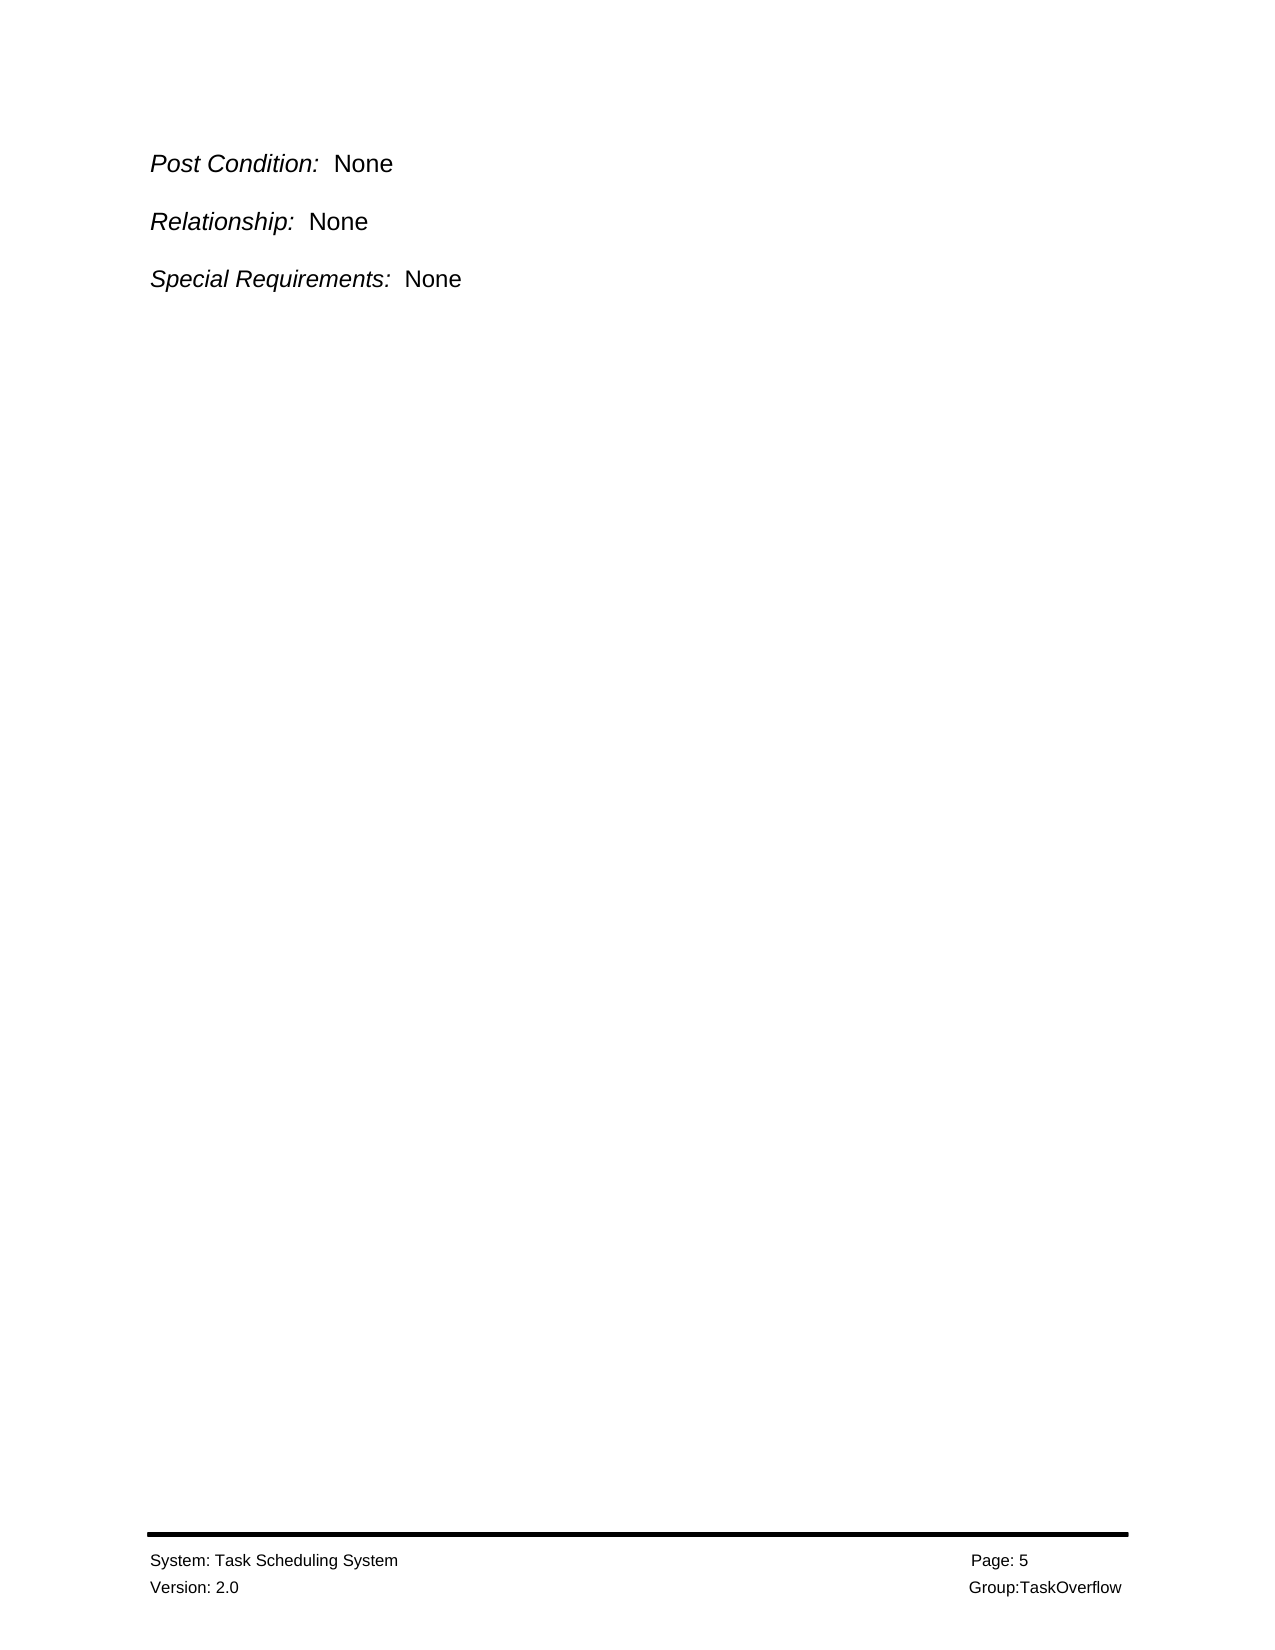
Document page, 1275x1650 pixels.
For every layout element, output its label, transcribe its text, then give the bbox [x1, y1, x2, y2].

text System: Task Scheduling System Page: 5 [150, 1543, 1125, 1572]
text Version: 2.0 Group:TaskOverflow [150, 1572, 1125, 1599]
text Special Requirements: None [150, 265, 475, 292]
text Relationship: None [150, 207, 475, 235]
text Post Condition: None [150, 149, 475, 178]
